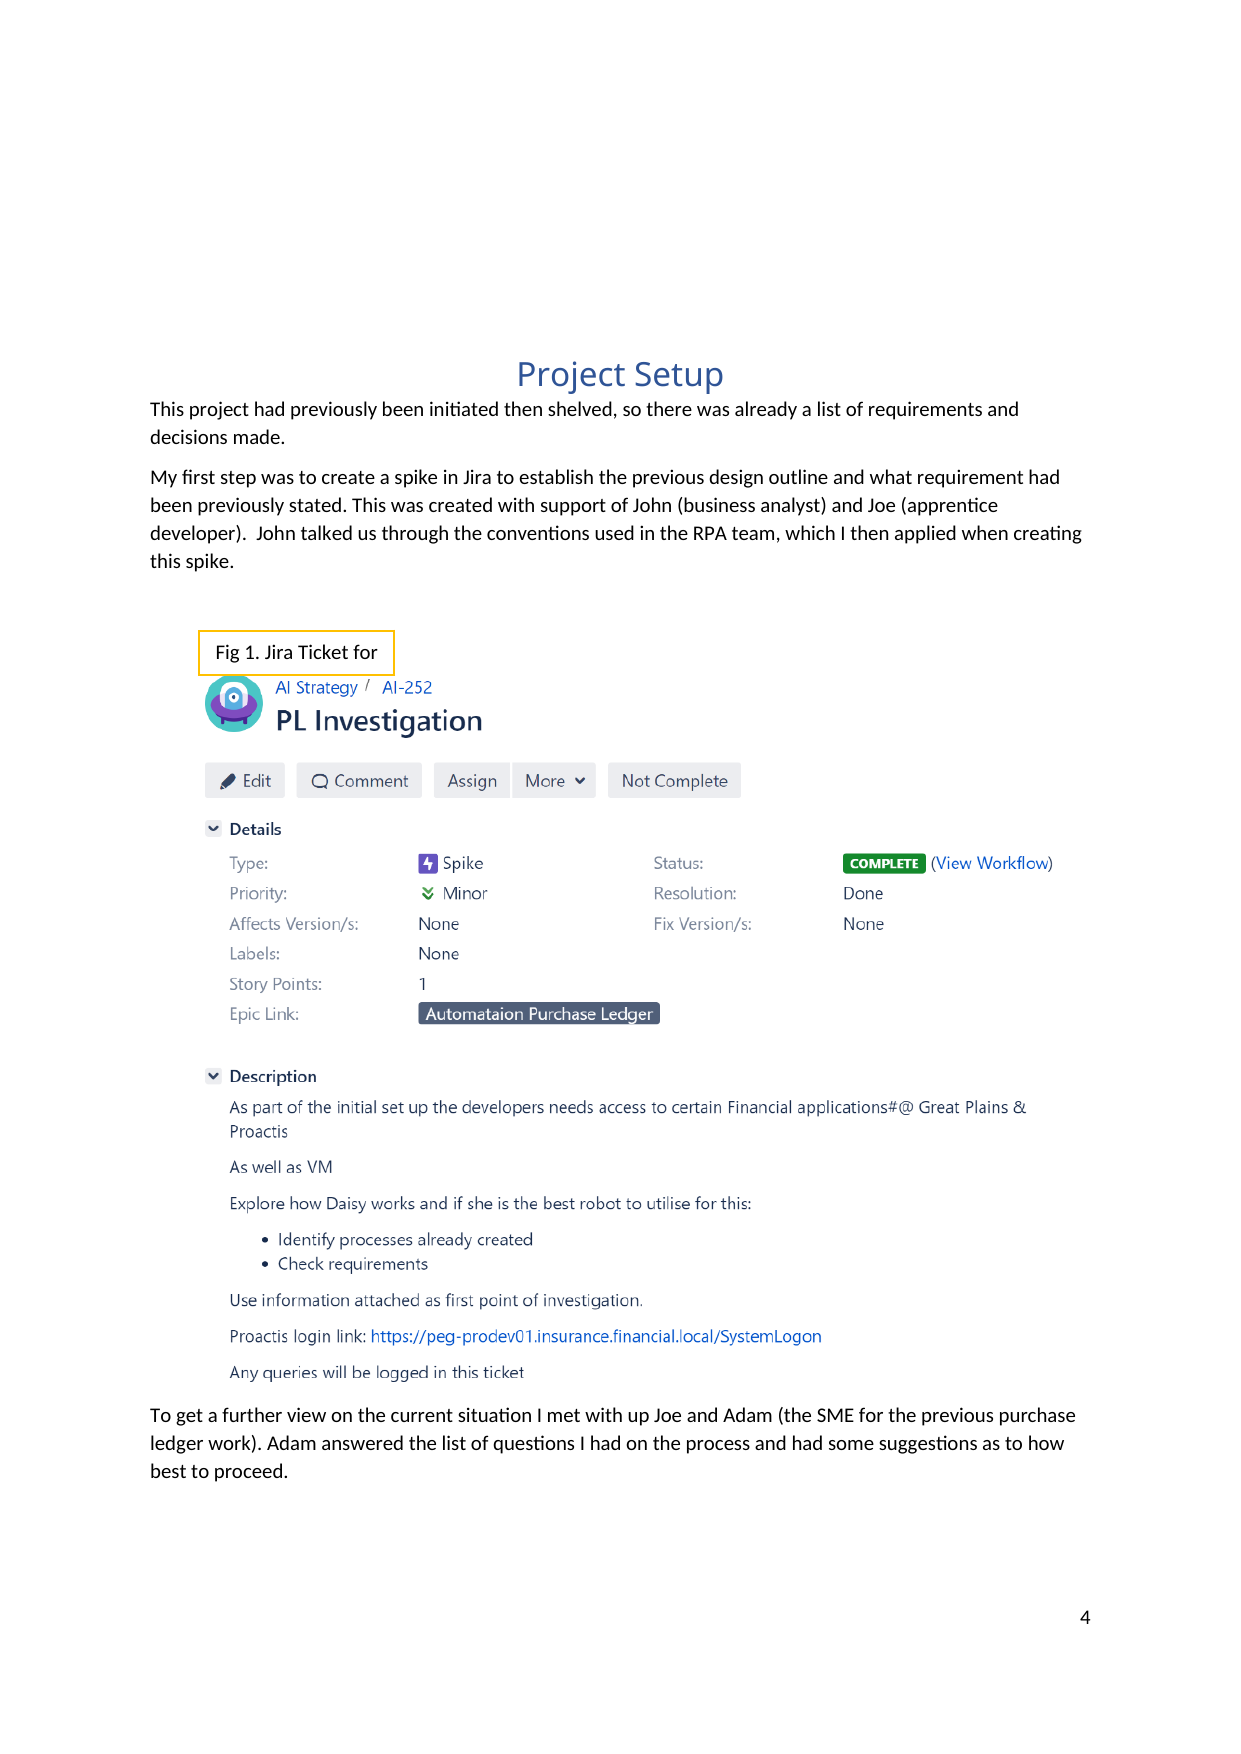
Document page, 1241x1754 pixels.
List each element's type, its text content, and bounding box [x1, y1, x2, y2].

text To get a further view on the current situation I met with up Joe and Adam (the SME for the previous purchase ledger work). Adam answered the list of questions I had on the process and had some suggestions as to how best to proceed. [150, 669, 1090, 1483]
text Fig 1. Jira Ticket for PL: [215, 639, 378, 667]
text My first step was to create a spike in Jira to establish the previous design outline and what requirement had been previously stated. This was created with support of John (business analyst) and Joe (apprentice developer). John talked us through the conventions used in the RPA team, which I then applied when creating this spike. [150, 464, 1090, 574]
subtitle Project Setup [150, 351, 1090, 396]
text This project had previously been initiated then shelved, so there was already a list of requirements and decisions made. [150, 396, 1090, 449]
